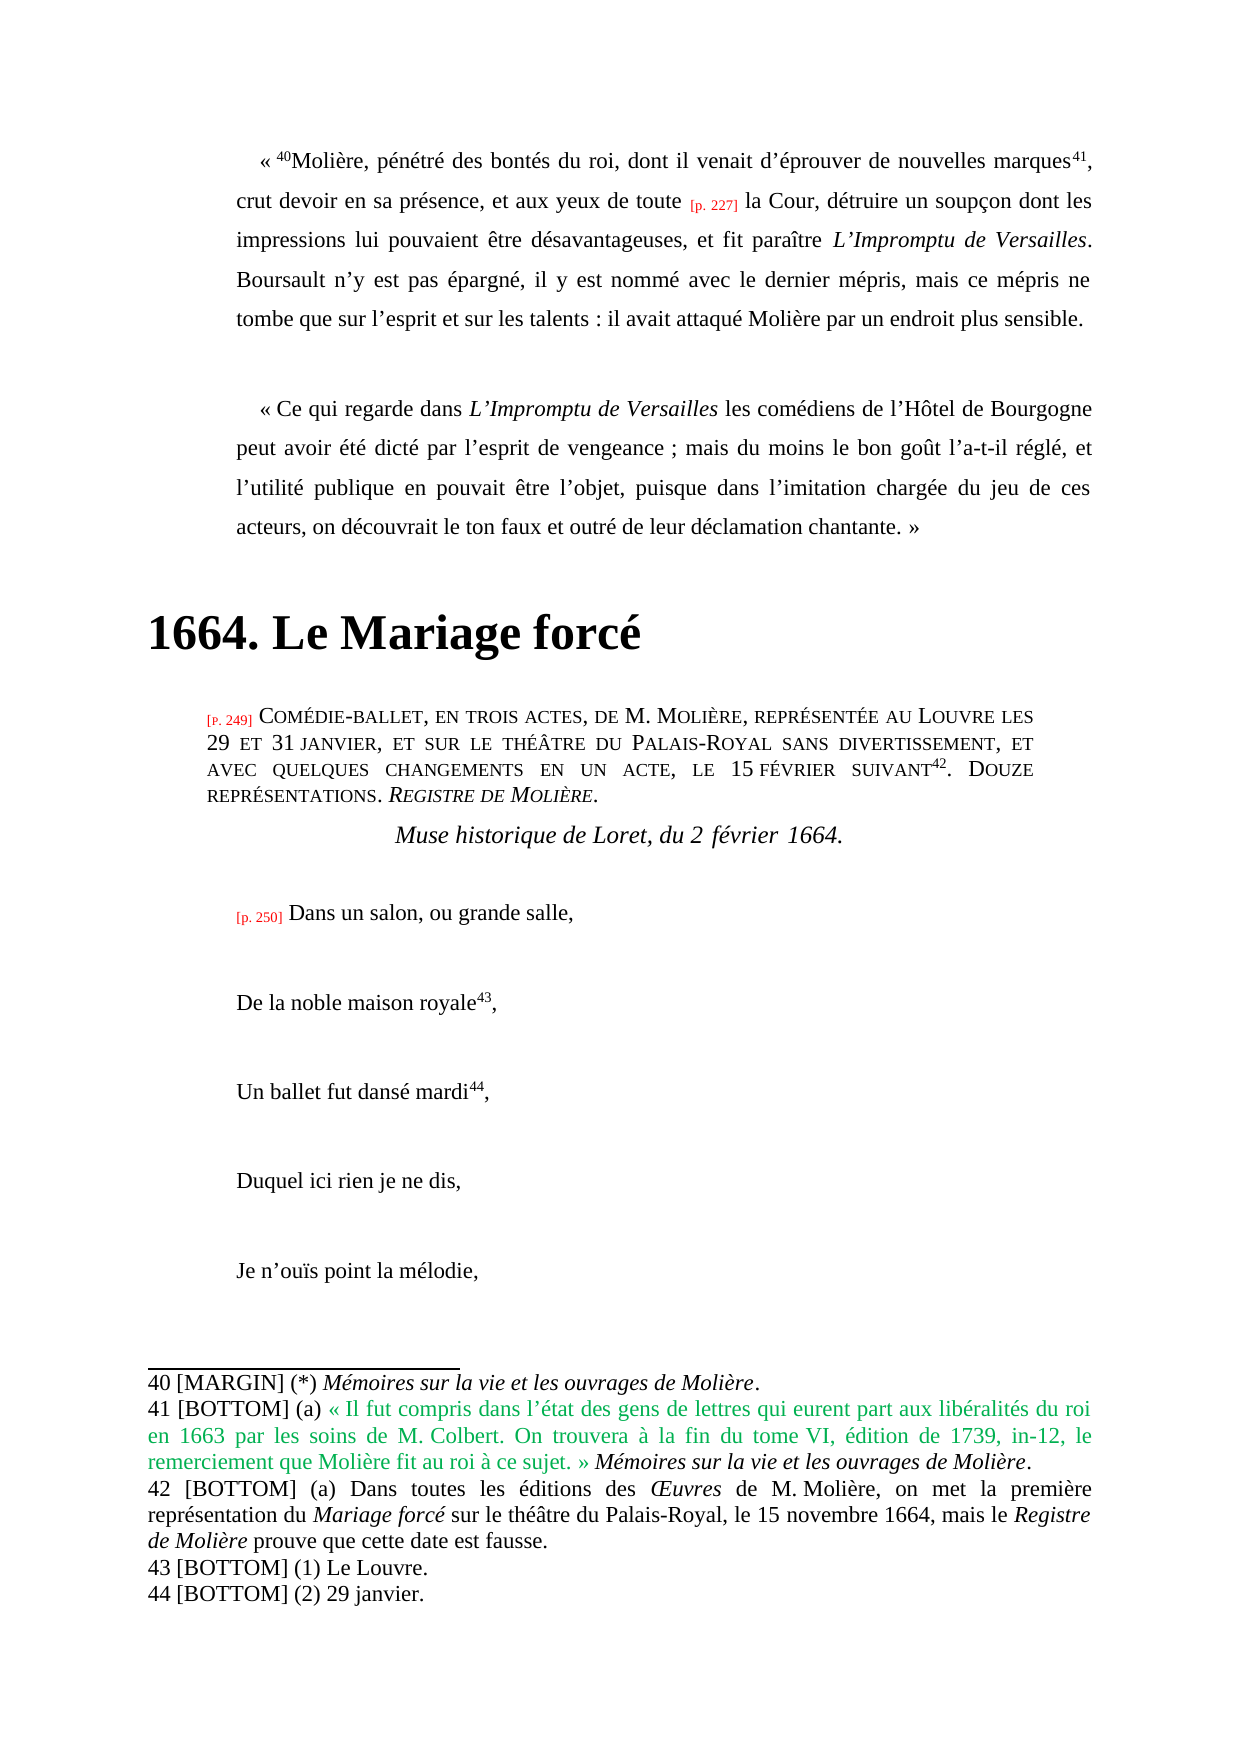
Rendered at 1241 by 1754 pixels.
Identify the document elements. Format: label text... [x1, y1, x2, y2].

text Muse historique de Loret, du 2 février 1664. [148, 820, 1093, 849]
text Duquel ici rien je ne dis, [236, 1168, 1093, 1194]
text [MARGIN] (*) Mémoires sur la vie et les ouvrages de Molière. [148, 1369, 1093, 1396]
text « Molière, pénétré des bontés du roi, dont il venait d’éprouver de nouvelles marques, crut devoir en sa présence, et aux yeux de toute [p. 227] la Cour, détruire un soupçon dont les impressions lui pouvaient être désavantageuses, et fit paraître L’Impromptu de Versailles. Boursault n’y est pas épargné, il y est nommé avec le dernier mépris, mais ce mépris ne tombe que sur l’esprit et sur les talents : il avait attaqué Molière par un endroit plus sensible. [236, 148, 1093, 332]
text [BOTTOM] (a) Dans toutes les éditions des Œuvres de M. Molière, on met la première représentation du Mariage forcé sur le théâtre du Palais-Royal, le 15 novembre 1664, mais le Registre de Molière prouve que cette date est fausse. [148, 1474, 1093, 1554]
text [BOTTOM] (2) 29 janvier. [148, 1580, 1093, 1606]
text [BOTTOM] (1) Le Louvre. [148, 1554, 1093, 1580]
text Un ballet fut dansé mardi, [236, 1078, 1093, 1104]
text De la noble maison royale, [236, 989, 1093, 1015]
text [p. 249] Comédie-ballet, en trois actes, de M. Molière, représentée au Louvre les 29 et 31 janvier, et sur le théâtre du Palais-Royal sans divertissement, et avec quelques changements en un acte, le 15 février suivant. Douze représentations. Registre de Molière. [207, 702, 1033, 808]
text [BOTTOM] (a) « Il fut compris dans l’état des gens de lettres qui eurent part aux libéralités du roi en 1663 par les soins de M. Colbert. On trouvera à la fin du tome VI, édition de 1739, in-12, le remerciement que Molière fit au roi à ce sujet. » Mémoires sur la vie et les ouvrages de Molière. [148, 1396, 1093, 1474]
text [p. 250] Dans un salon, ou grande salle, [236, 899, 1093, 926]
subtitle 1664. Le Mariage forcé [148, 603, 1093, 660]
text Je n’ouïs point la mélodie, [236, 1257, 1093, 1283]
text « Ce qui regarde dans L’Impromptu de Versailles les comédiens de l’Hôtel de Bourgogne peut avoir été dicté par l’esprit de vengeance ; mais du moins le bon goût l’a-t-il réglé, et l’utilité publique en pouvait être l’objet, puisque dans l’imitation chargée du jeu de ces acteurs, on découvrait le ton faux et outré de leur déclamation chantante. » [236, 395, 1093, 540]
